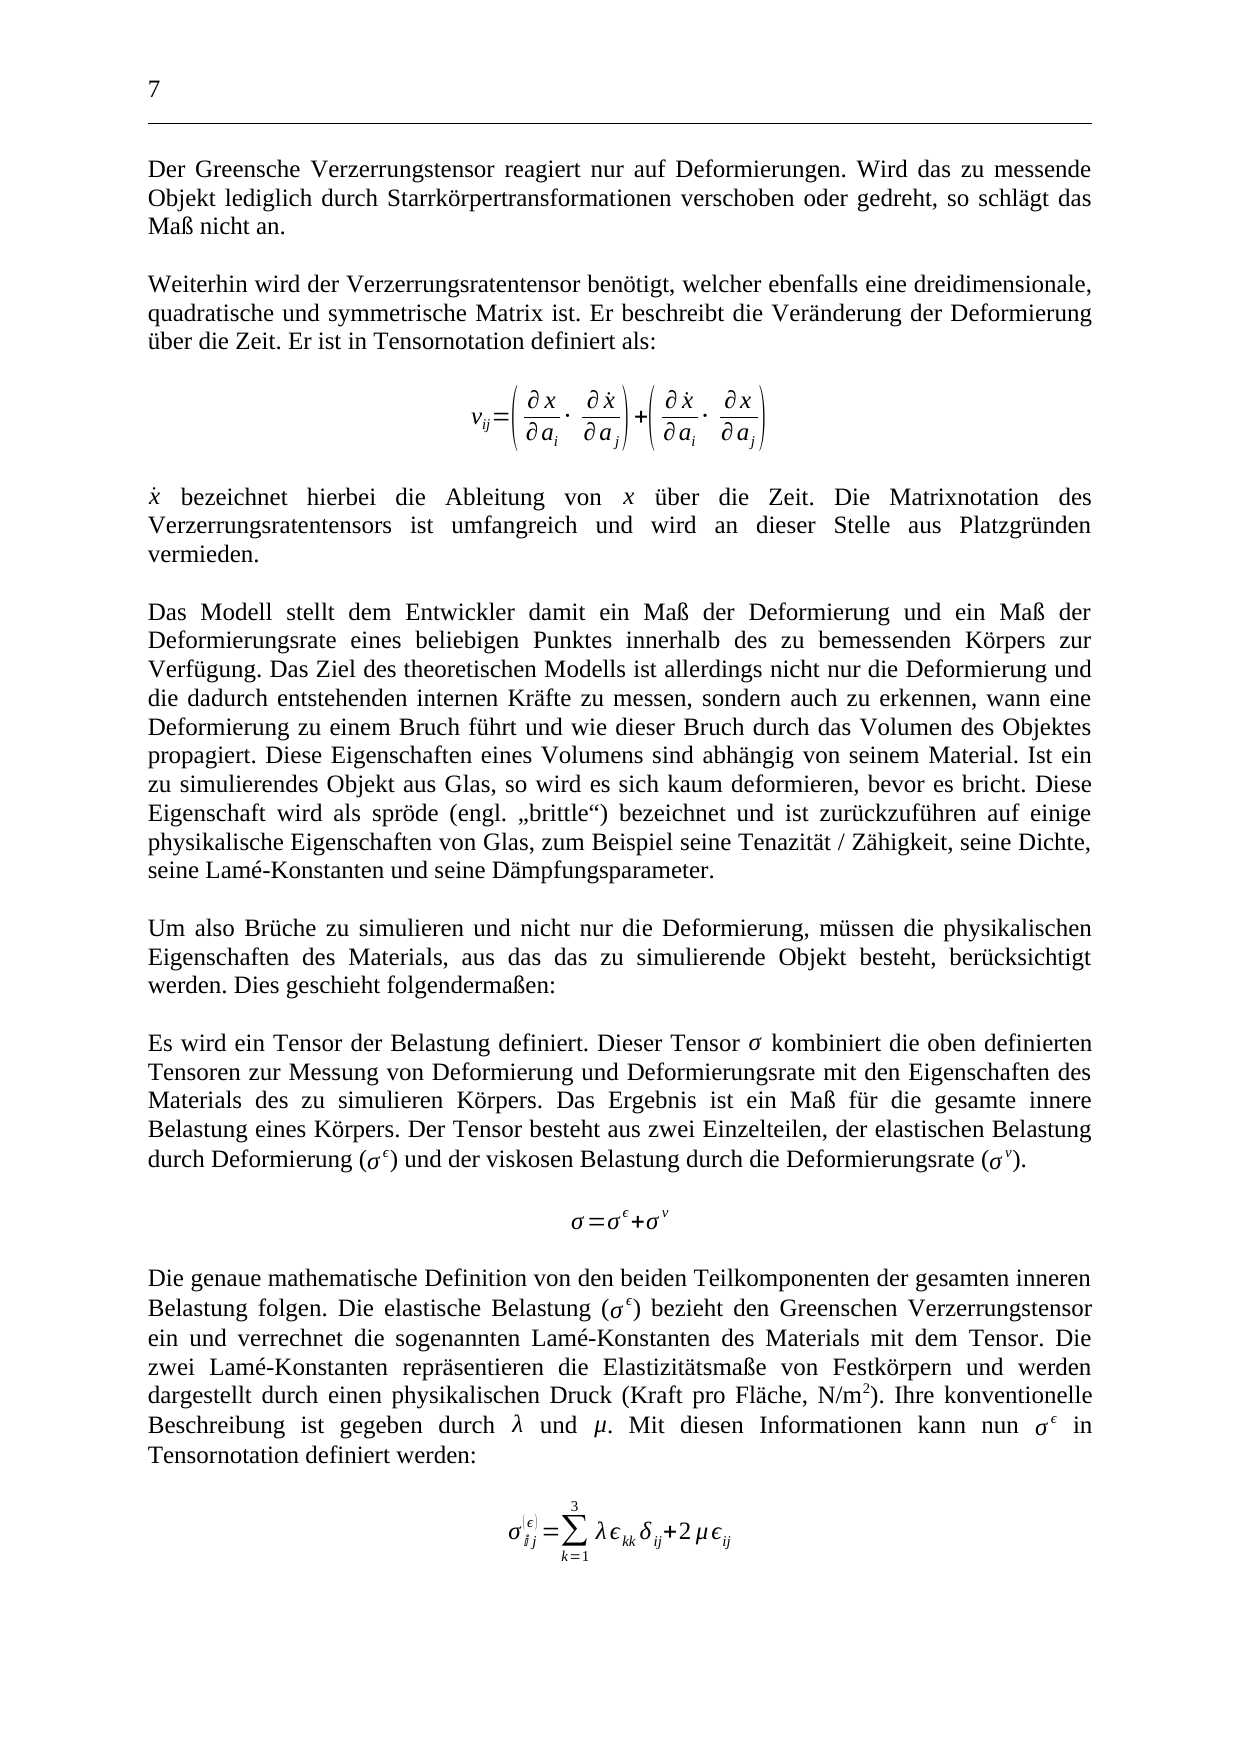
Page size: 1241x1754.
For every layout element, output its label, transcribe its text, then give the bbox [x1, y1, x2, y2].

text Weiterhin wird der Verzerrungsratentensor benötigt, welcher ebenfalls eine dreidimensionale, quadratische und symmetrische Matrix ist. Er beschreibt die Veränderung der Deformierung über die Zeit. Er ist in Tensornotation definiert als: [148, 269, 1092, 355]
text Die genaue mathematische Definition von den beiden Teilkomponenten der gesamten inneren Belastung folgen. Die elastische Belastung () bezieht den Greenschen Verzerrungstensor ein und verrechnet die sogenannten Lamé-Konstanten des Materials mit dem Tensor. Die zwei Lamé-Konstanten repräsentieren die Elastizitätsmaße von Festkörpern und werden dargestellt durch einen physikalischen Druck (Kraft pro Fläche, N/m2). Ihre konventionelle Beschreibung ist gegeben durch und . Mit diesen Informationen kann nun in Tensornotation definiert werden: [148, 1263, 1092, 1469]
text bezeichnet hierbei die Ableitung von über die Zeit. Die Matrixnotation des Verzerrungsratentensors ist umfangreich und wird an dieser Stelle aus Platzgründen vermieden. [148, 482, 1092, 568]
text Das Modell stellt dem Entwickler damit ein Maß der Deformierung und ein Maß der Deformierungsrate eines beliebigen Punktes innerhalb des zu bemessenden Körpers zur Verfügung. Das Ziel des theoretischen Modells ist allerdings nicht nur die Deformierung und die dadurch entstehenden internen Kräfte zu messen, sondern auch zu erkennen, wann eine Deformierung zu einem Bruch führt und wie dieser Bruch durch das Volumen des Objektes propagiert. Diese Eigenschaften eines Volumens sind abhängig von seinem Material. Ist ein zu simulierendes Objekt aus Glas, so wird es sich kaum deformieren, bevor es bricht. Diese Eigenschaft wird als spröde (engl. „brittle“) bezeichnet und ist zurückzuführen auf einige physikalische Eigenschaften von Glas, zum Beispiel seine Tenazität / Zähigkeit, seine Dichte, seine Lamé-Konstanten und seine Dämpfungsparameter. [148, 597, 1092, 884]
text Der Greensche Verzerrungstensor reagiert nur auf Deformierungen. Wird das zu messende Objekt lediglich durch Starrkörpertransformationen verschoben oder gedreht, so schlägt das Maß nicht an. [148, 154, 1092, 240]
text Es wird ein Tensor der Belastung definiert. Dieser Tensor kombiniert die oben definierten Tensoren zur Messung von Deformierung und Deformierungsrate mit den Eigenschaften des Materials des zu simulieren Körpers. Das Ergebnis ist ein Maß für die gesamte innere Belastung eines Körpers. Der Tensor besteht aus zwei Einzelteilen, der elastischen Belastung durch Deformierung () und der viskosen Belastung durch die Deformierungsrate (). [148, 1028, 1092, 1174]
text Um also Brüche zu simulieren und nicht nur die Deformierung, müssen die physikalischen Eigenschaften des Materials, aus das das zu simulierende Objekt besteht, berücksichtigt werden. Dies geschieht folgendermaßen: [148, 913, 1092, 999]
